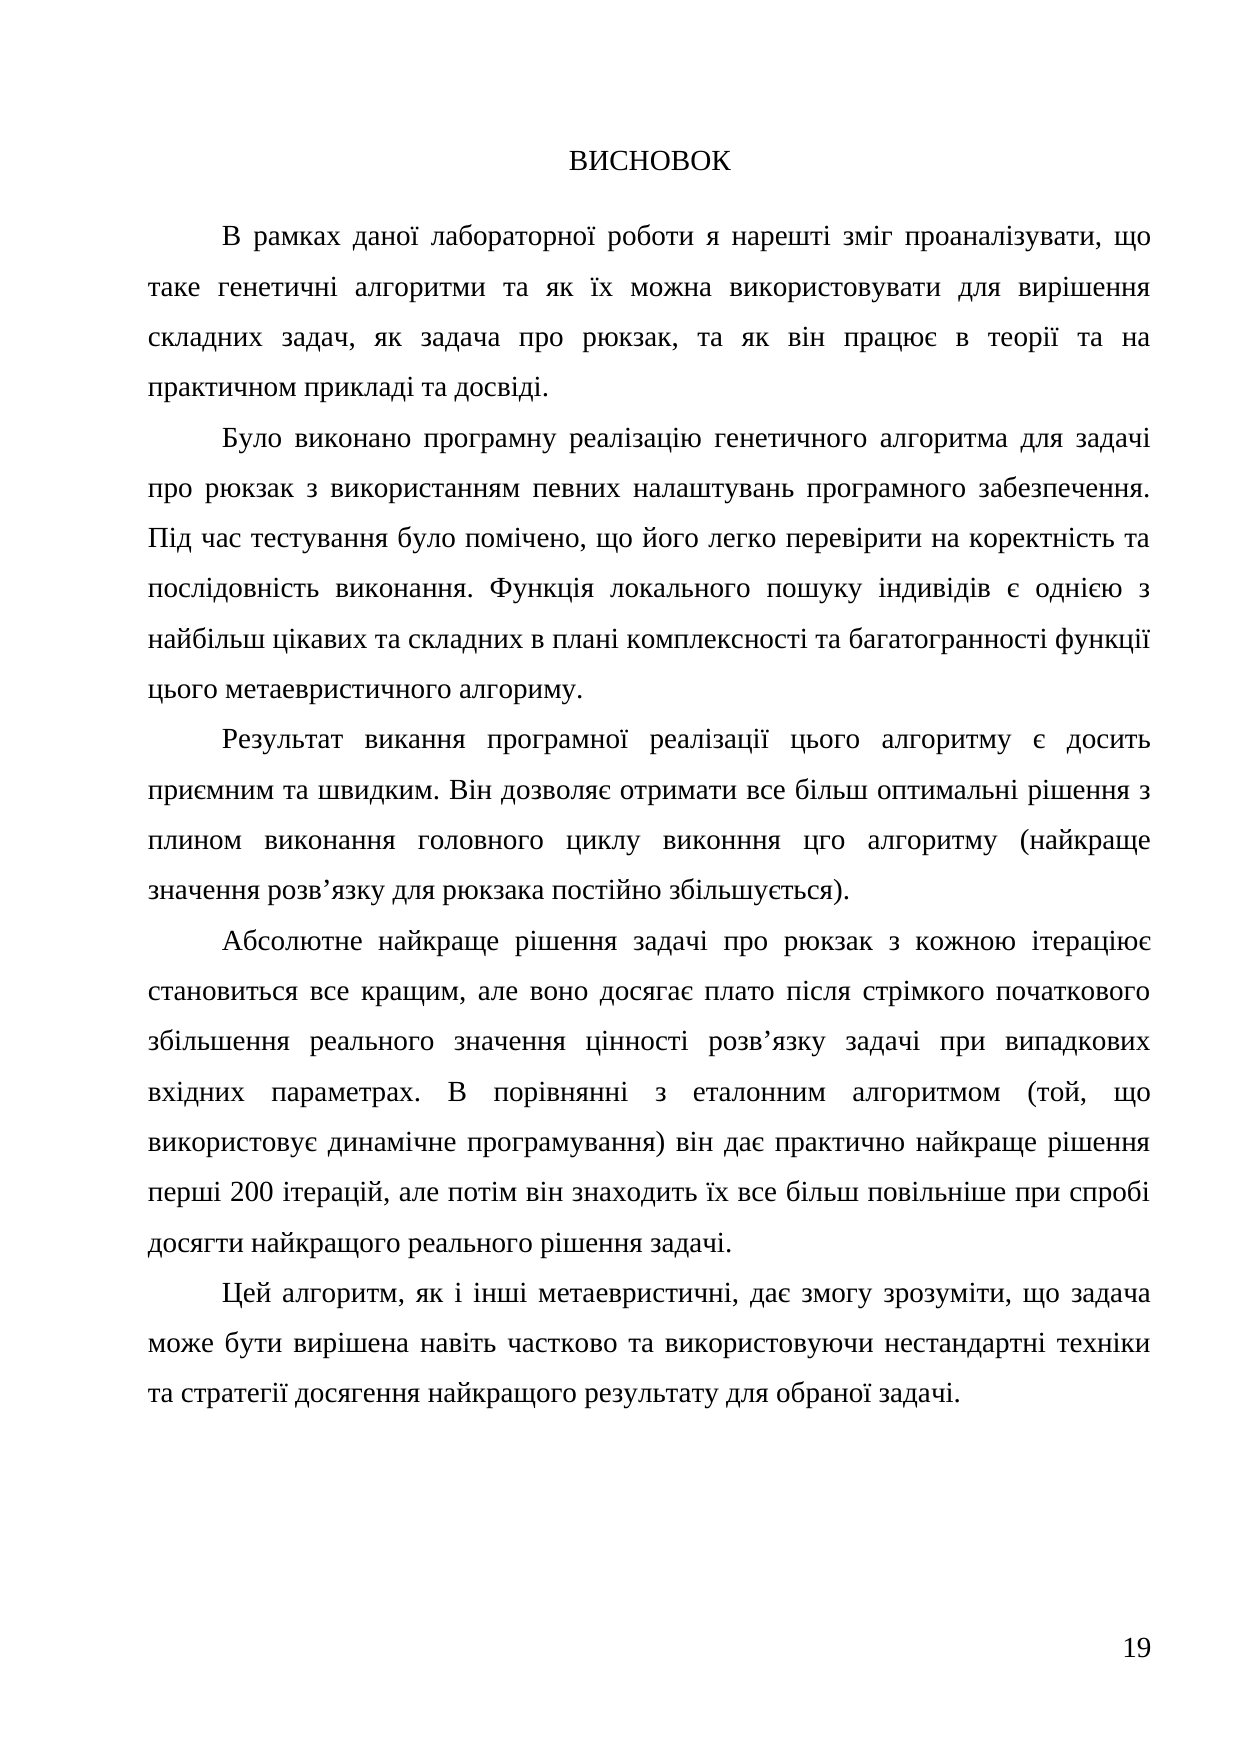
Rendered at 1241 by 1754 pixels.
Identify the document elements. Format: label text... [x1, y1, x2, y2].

text Цей алгоритм, як і інші метаевристичні, дає змогу зрозуміти, що задача може бути вирішена навіть частково та використовуючи нестандартні техніки та стратегії досягення найкращого результату для обраної задачі. [148, 1275, 1152, 1409]
text В рамках даної лабораторної роботи я нарешті зміг проаналізувати, що таке генетичні алгоритми та як їх можна використовувати для вирішення складних задач, як задача про рюкзак, та як він працює в теорії та на практичном прикладі та досвіді. [148, 218, 1152, 403]
text Абсолютне найкраще рішення задачі про рюкзак з кожною ітераціює становиться все кращим, але воно досягає плато після стрімкого початкового збільшення реального значення цінності розв’язку задачі при випадкових вхідних параметрах. В порівнянні з еталонним алгоритмом (той, що використовує динамічне програмування) він дає практично найкраще рішення перші 200 ітерацій, але потім він знаходить їх все більш повільніше при спробі досягти найкращого реального рішення задачі. [148, 923, 1152, 1258]
subtitle Висновок [148, 143, 1152, 177]
text Було виконано програмну реалізацію генетичного алгоритма для задачі про рюкзак з використанням певних налаштувань програмного забезпечення. Під час тестування було помічено, що його легко перевірити на коректність та послідовність виконання. Функція локального пошуку індивідів є однією з найбільш цікавих та складних в плані комплексності та багатогранності функції цього метаевристичного алгориму. [148, 420, 1152, 705]
text Результат викання програмної реалізації цього алгоритму є досить приємним та швидким. Він дозволяє отримати все більш оптимальні рішення з плином виконання головного циклу виконння цго алгоритму (найкраще значення розв’язку для рюкзака постійно збільшується). [148, 722, 1152, 906]
